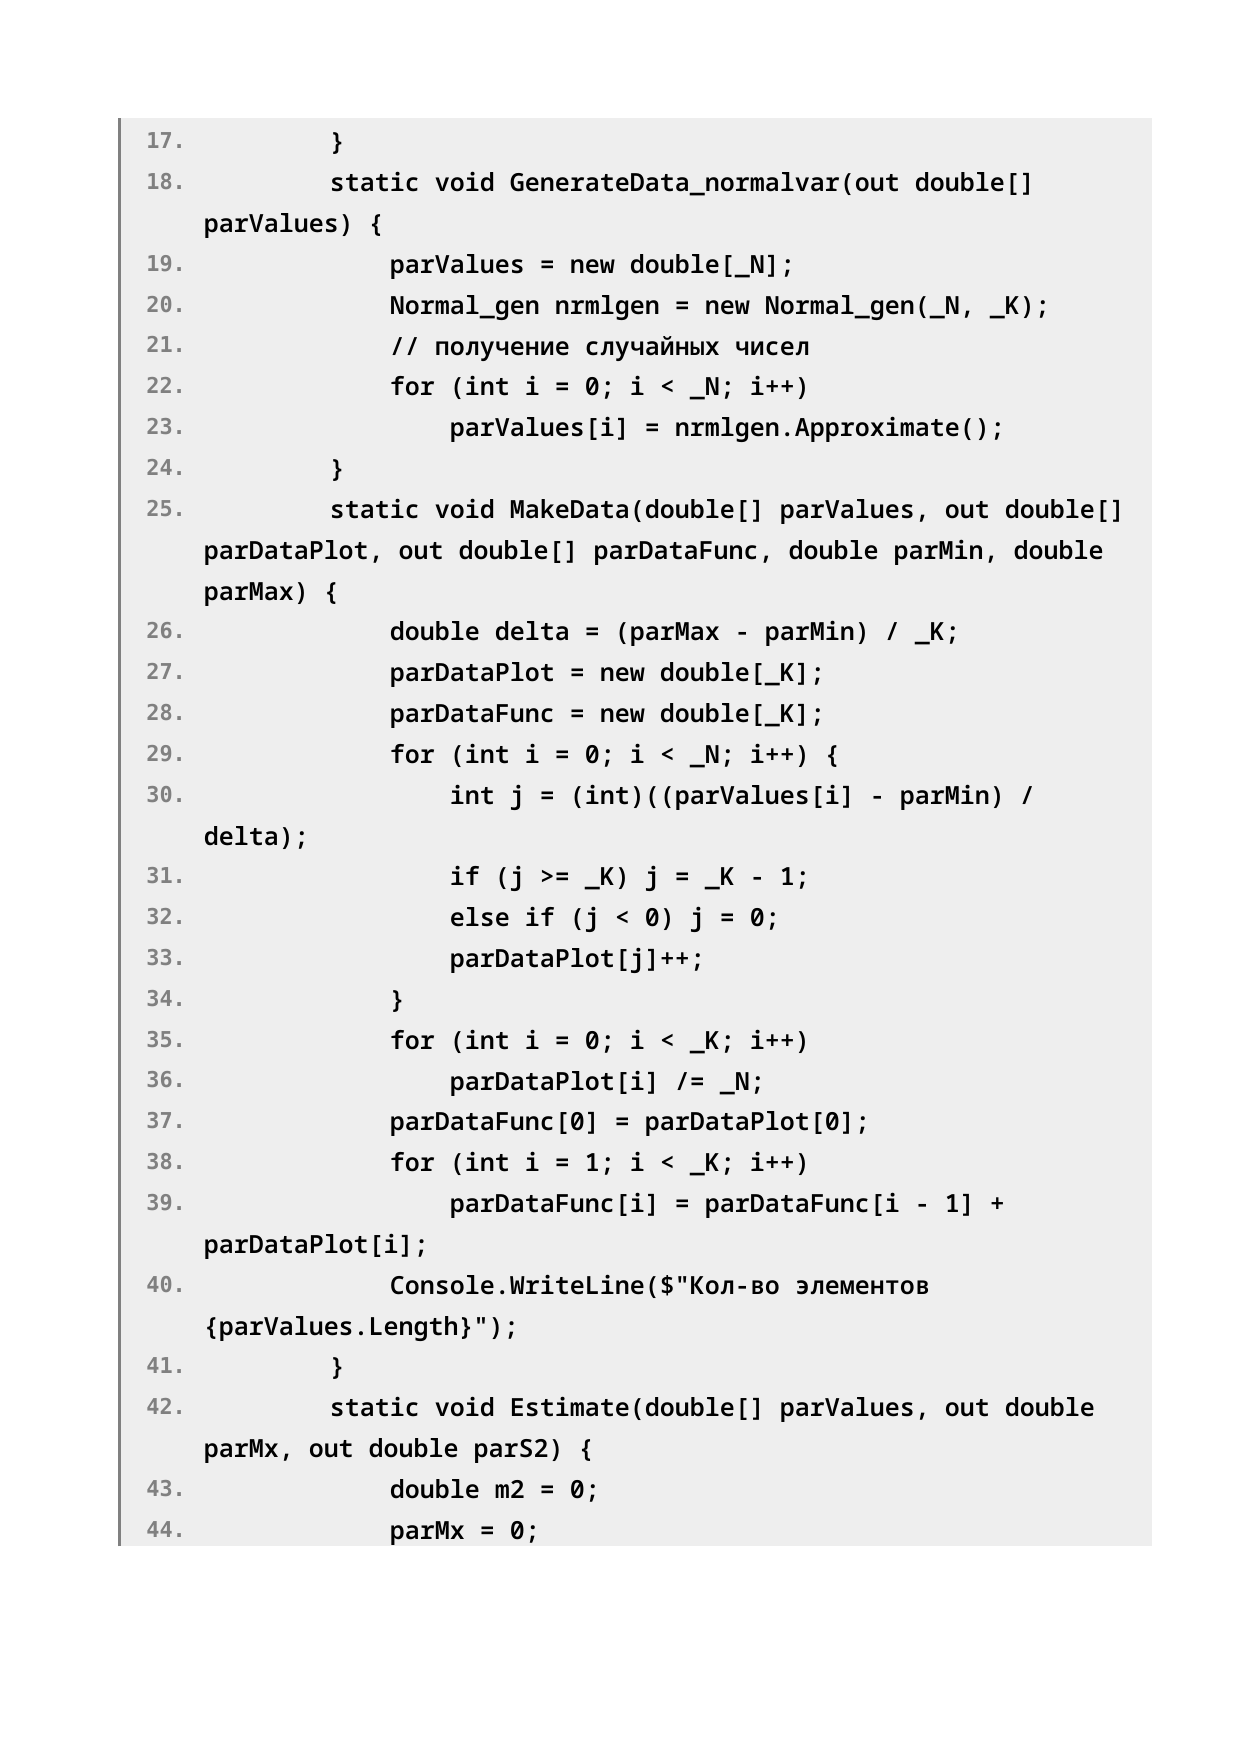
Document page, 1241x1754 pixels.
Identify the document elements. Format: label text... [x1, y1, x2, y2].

list else if (j < 0) j = 0; [121, 894, 1152, 934]
list static void MakeData(double[] parValues, out double[] parDataPlot, out double[] parDataFunc, double parMin, double parMax) { [121, 486, 1152, 607]
list // получение случайных чисел [121, 322, 1152, 362]
list parDataPlot = new double[_K]; [121, 649, 1152, 689]
list for (int i = 0; i < _N; i++) { [121, 731, 1152, 771]
list static void GenerateData_normalvar(out double[] parValues) { [121, 159, 1152, 240]
list double m2 = 0; [121, 1466, 1152, 1506]
list static void Estimate(double[] parValues, out double parMx, out double parS2) { [121, 1384, 1152, 1465]
list for (int i = 0; i < _N; i++) [121, 363, 1152, 403]
list parMx = 0; [121, 1506, 1152, 1546]
list for (int i = 1; i < _K; i++) [121, 1139, 1152, 1179]
list parDataFunc[0] = parDataPlot[0]; [121, 1098, 1152, 1138]
list int j = (int)((parValues[i] - parMin) / delta); [121, 771, 1152, 852]
list parDataFunc = new double[_K]; [121, 690, 1152, 730]
list parDataFunc[i] = parDataFunc[i - 1] + parDataPlot[i]; [121, 1180, 1152, 1261]
list } [121, 118, 1152, 158]
list parDataPlot[i] /= _N; [121, 1057, 1152, 1097]
list Console.WriteLine($"Кол-во элементов {parValues.Length}"); [121, 1261, 1152, 1342]
list } [121, 976, 1152, 1016]
list parValues = new double[_N]; [121, 241, 1152, 281]
list } [121, 1343, 1152, 1383]
list Normal_gen nrmlgen = new Normal_gen(_N, _K); [121, 281, 1152, 321]
list if (j >= _K) j = _K - 1; [121, 853, 1152, 893]
list for (int i = 0; i < _K; i++) [121, 1016, 1152, 1056]
list double delta = (parMax - parMin) / _K; [121, 608, 1152, 648]
list } [121, 445, 1152, 485]
list parDataPlot[j]++; [121, 935, 1152, 975]
list parValues[i] = nrmlgen.Approximate(); [121, 404, 1152, 444]
